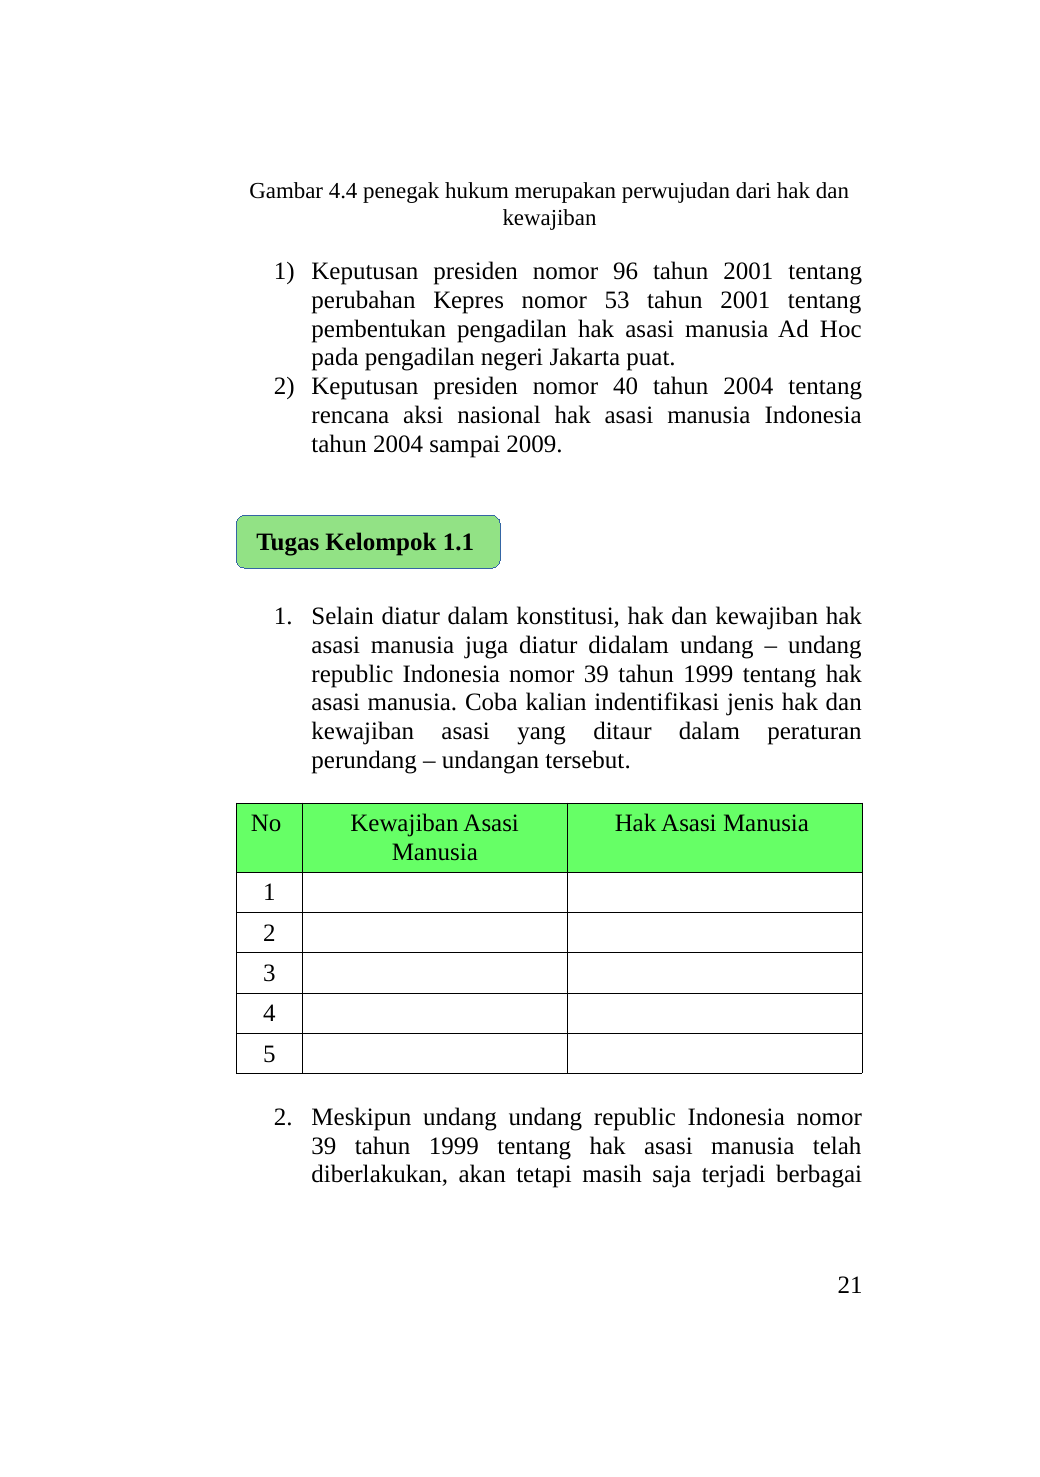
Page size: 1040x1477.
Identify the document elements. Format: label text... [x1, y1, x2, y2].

table_cell [568, 953, 862, 992]
table_cell 1 [237, 873, 302, 912]
table_header Hak Asasi Manusia [568, 804, 862, 872]
list Meskipun undang undang republic Indonesia nomor 39 tahun 1999 tentang hak asasi manusia telah diberlakukan, akan tetapi masih saja terjadi berbagai [274, 1102, 862, 1188]
table_cell [568, 913, 862, 952]
table_cell 3 [237, 953, 302, 992]
table_cell [303, 873, 567, 912]
table_cell [568, 994, 862, 1033]
table_cell [303, 1034, 567, 1073]
table_cell [303, 994, 567, 1033]
list Selain diatur dalam konstitusi, hak dan kewajiban hak asasi manusia juga diatur didalam undang – undang republic Indonesia nomor 39 tahun 1999 tentang hak asasi manusia. Coba kalian indentifikasi jenis hak dan kewajiban asasi yang ditaur dalam peraturan perundang – undangan tersebut. [274, 601, 862, 774]
table_cell [303, 913, 567, 952]
table_cell 5 [237, 1034, 302, 1073]
table_cell [303, 953, 567, 992]
table_header Kewajiban Asasi Manusia [303, 804, 567, 872]
table_cell [568, 1034, 862, 1073]
list Keputusan presiden nomor 40 tahun 2004 tentang rencana aksi nasional hak asasi manusia Indonesia tahun 2004 sampai 2009. [274, 371, 862, 457]
list Keputusan presiden nomor 96 tahun 2001 tentang perubahan Kepres nomor 53 tahun 2001 tentang pembentukan pengadilan hak asasi manusia Ad Hoc pada pengadilan negeri Jakarta puat. [274, 256, 862, 371]
table_cell [568, 873, 862, 912]
table_cell 2 [237, 913, 302, 952]
table_header No [237, 804, 302, 872]
table_cell 4 [237, 994, 302, 1033]
text Gambar 4.4 penegak hukum merupakan perwujudan dari hak dan kewajiban [236, 177, 862, 230]
